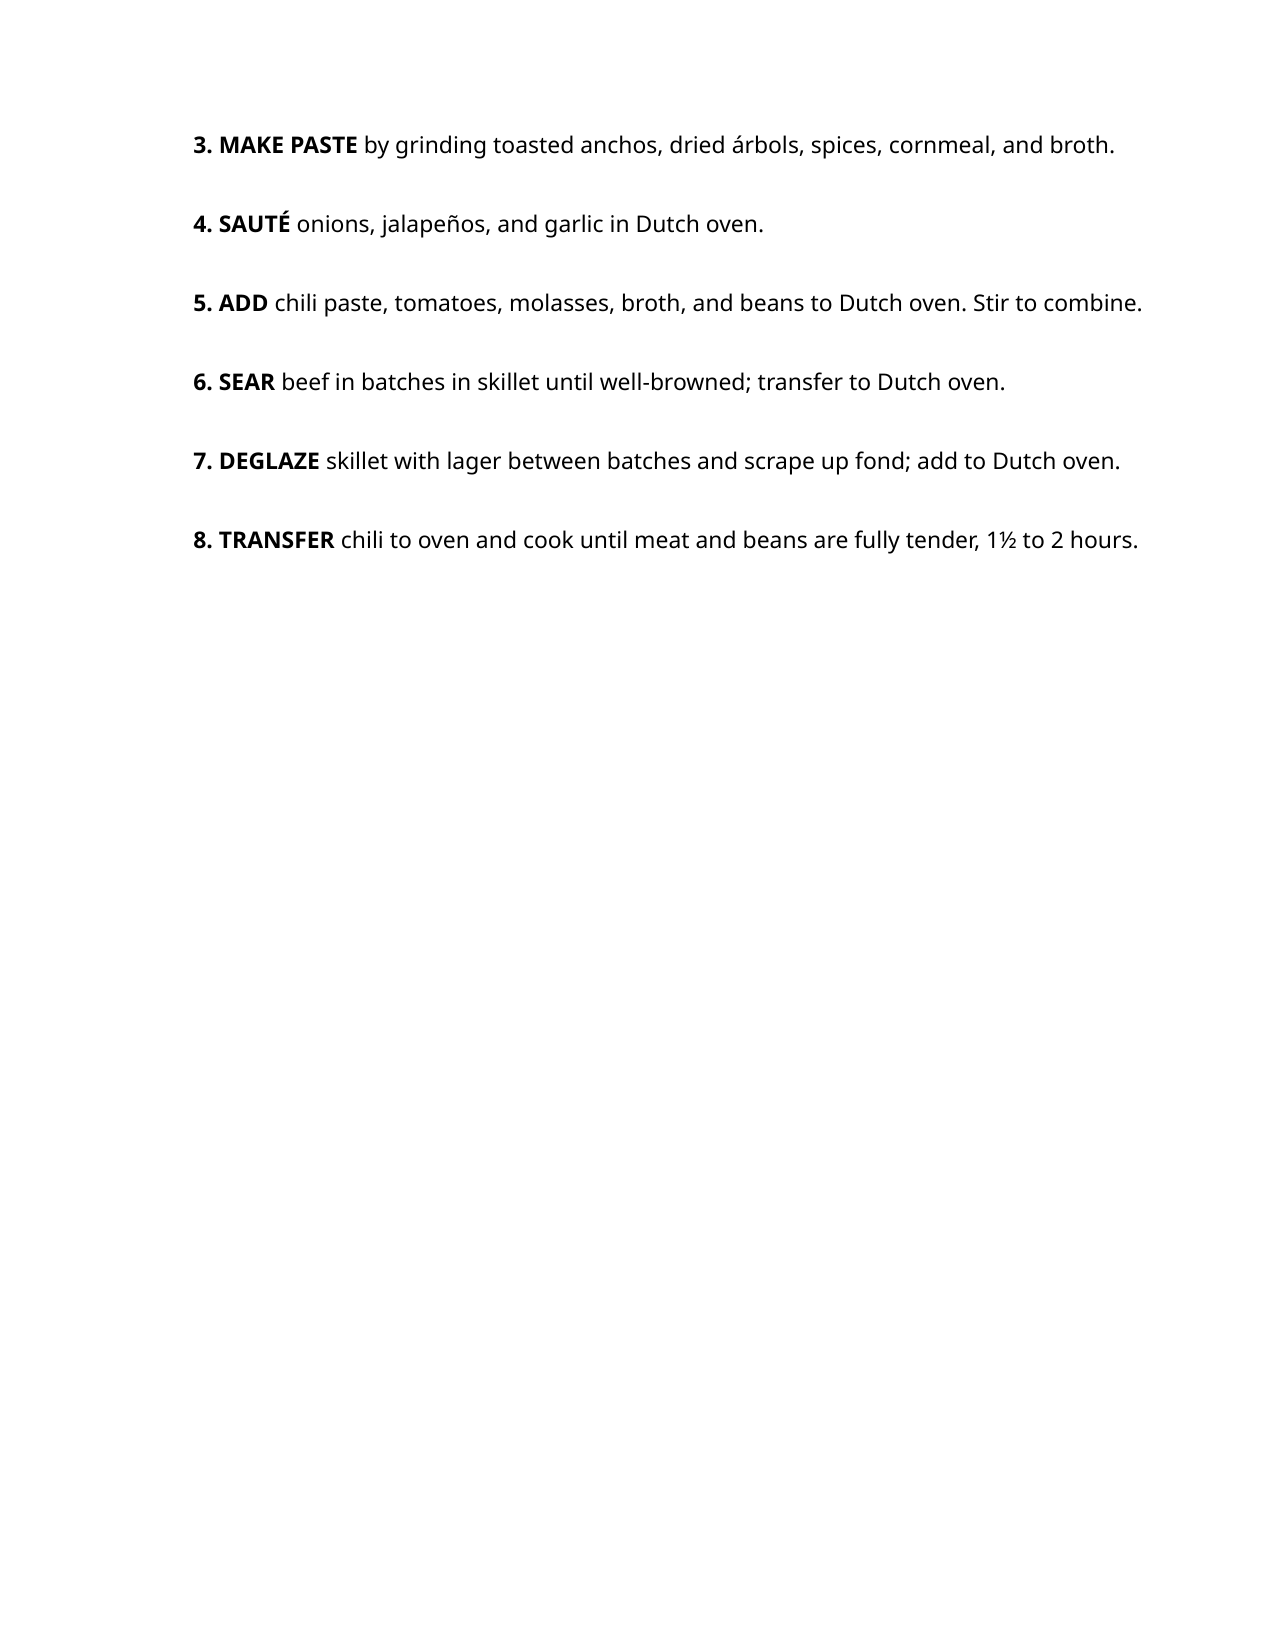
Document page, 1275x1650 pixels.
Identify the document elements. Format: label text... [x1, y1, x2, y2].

text 6. SEAR beef in batches in skillet until well-browned; transfer to Dutch oven. [118, 356, 1157, 397]
text 5. ADD chili paste, tomatoes, molasses, broth, and beans to Dutch oven. Stir to combine. [118, 276, 1157, 318]
text 8. TRANSFER chili to oven and cook until meat and beans are fully tender, 1½ to 2 hours. [118, 514, 1157, 556]
text 3. MAKE PASTE by grinding toasted anchos, dried árbols, spices, cornmeal, and broth. [118, 118, 1157, 160]
text 4. SAUTÉ onions, jalapeños, and garlic in Dutch oven. [118, 197, 1157, 239]
text 7. DEGLAZE skillet with lager between batches and scrape up fond; add to Dutch oven. [118, 435, 1157, 476]
